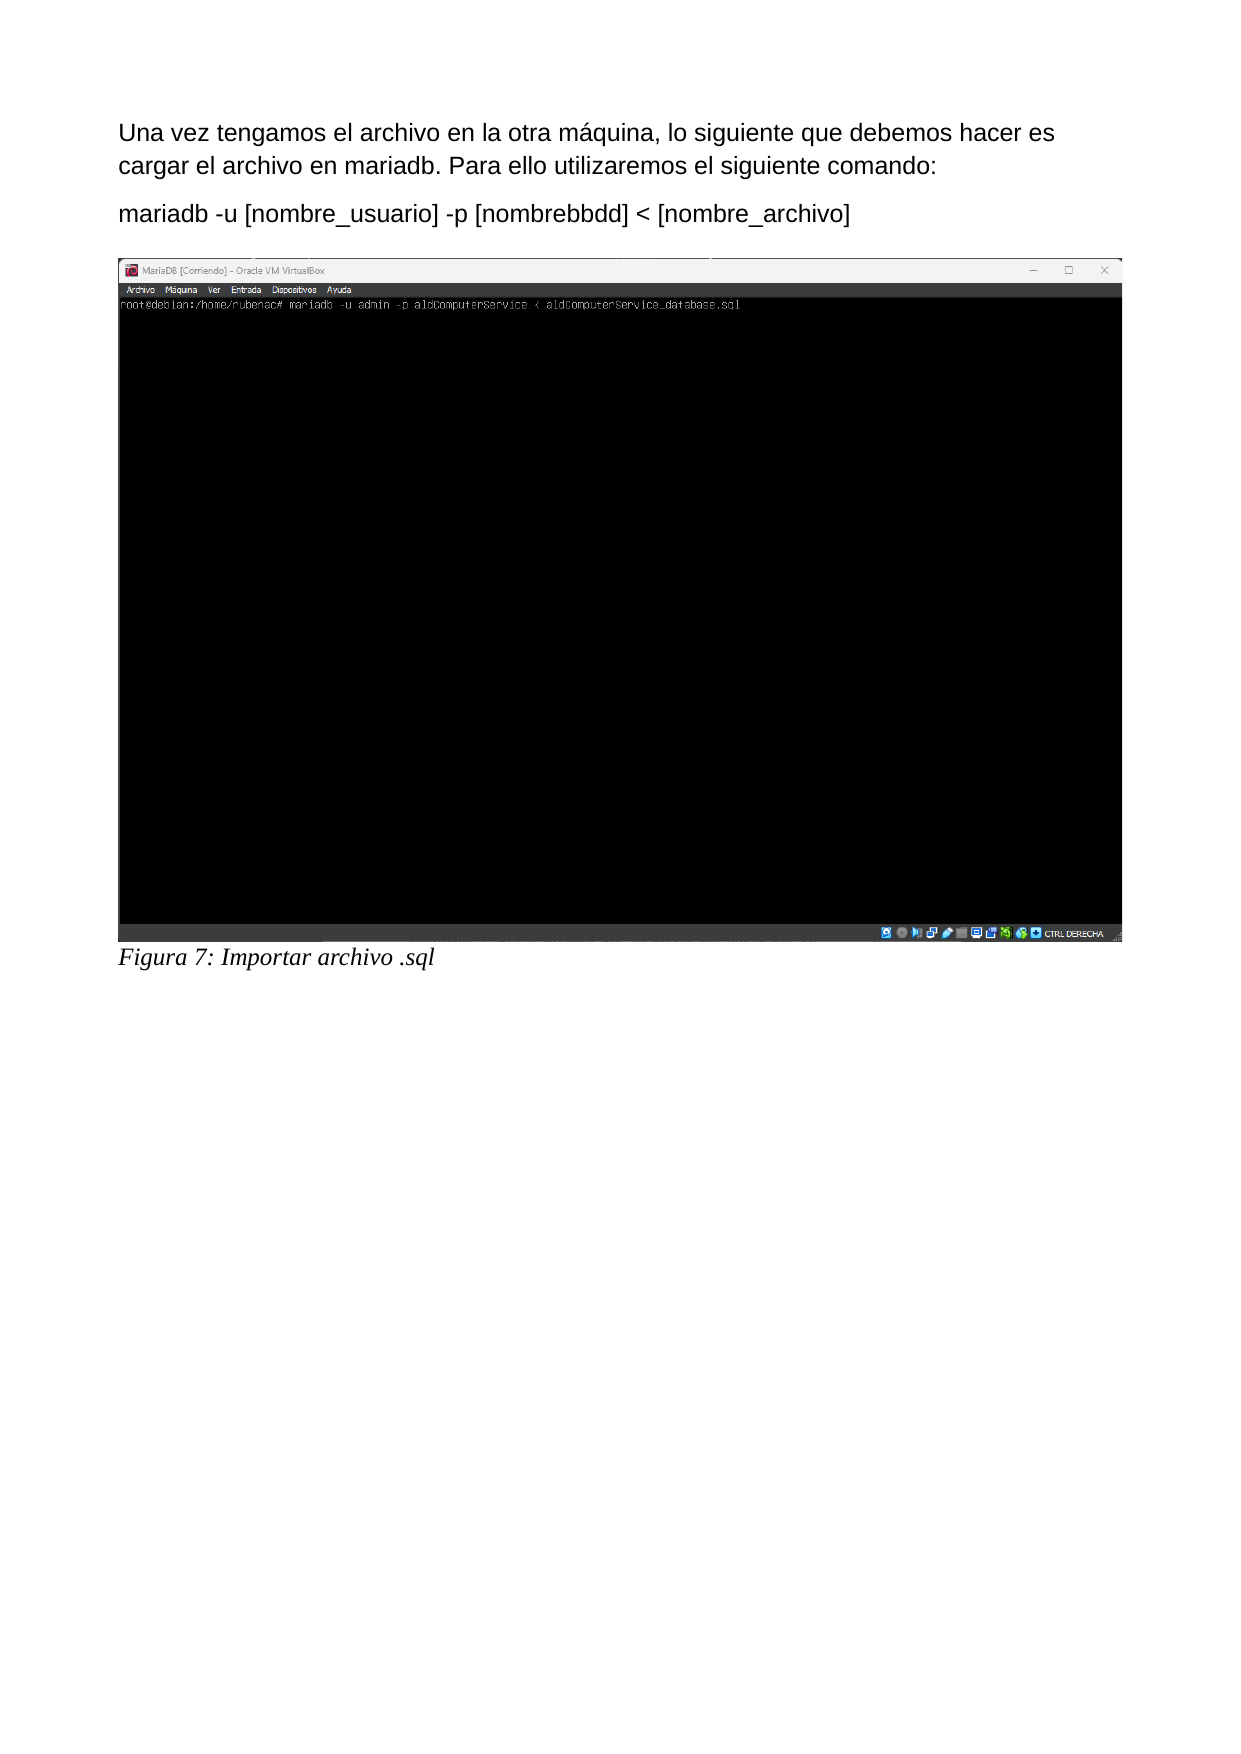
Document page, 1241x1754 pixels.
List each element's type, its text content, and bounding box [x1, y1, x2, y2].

text Una vez tengamos el archivo en la otra máquina, lo siguiente que debemos hacer es cargar el archivo en mariadb. Para ello utilizaremos el siguiente comando: [118, 118, 1122, 180]
picture [118, 258, 1123, 942]
text mariadb -u [nombre_usuario] -p [nombrebbdd] < [nombre_archivo] [118, 199, 1122, 227]
text Figura 7: Importar archivo .sql [118, 942, 1122, 971]
